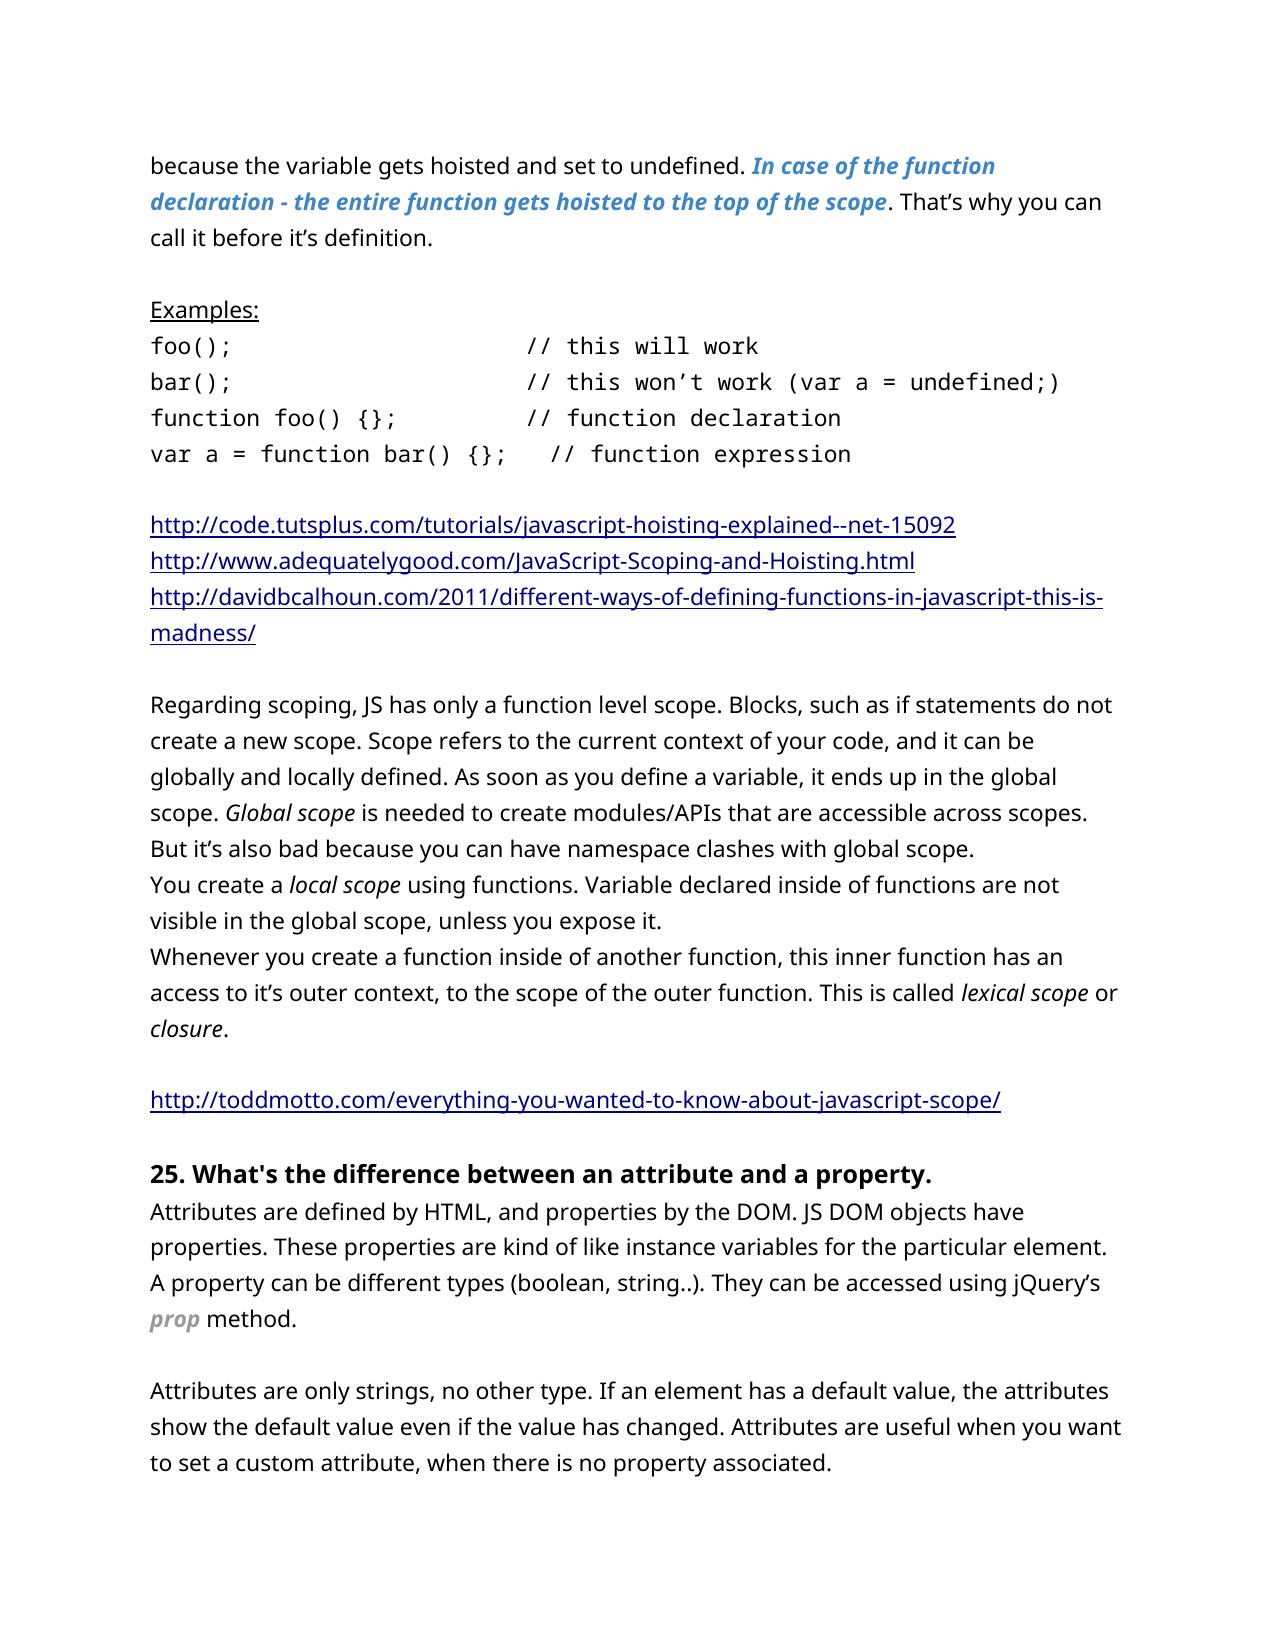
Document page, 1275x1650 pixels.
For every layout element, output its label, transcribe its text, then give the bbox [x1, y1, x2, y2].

text http://toddmotto.com/everything-you-wanted-to-know-about-javascript-scope/ [150, 1084, 1125, 1116]
text http://code.tutsplus.com/tutorials/javascript-hoisting-explained--net-15092 [150, 509, 1125, 541]
text Attributes are defined by HTML, and properties by the DOM. JS DOM objects have properties. These properties are kind of like instance variables for the particular element. A property can be different types (boolean, string..). They can be accessed using jQuery’s prop method. [150, 1195, 1125, 1334]
text foo(); // this will work [150, 330, 1125, 361]
text Regarding scoping, JS has only a function level scope. Blocks, such as if statements do not create a new scope. Scope refers to the current context of your code, and it can be globally and locally defined. As soon as you define a variable, it ends up in the global scope. Global scope is needed to create modules/APIs that are accessible across scopes. But it’s also bad because you can have namespace clashes with global scope. [150, 689, 1125, 864]
text 25. What's the difference between an attribute and a property. [150, 1156, 1125, 1190]
text Whenever you create a function inside of another function, this inner function has an access to it’s outer context, to the scope of the outer function. This is called lexical scope or closure. [150, 941, 1125, 1044]
text Attributes are only strings, no other type. If an element has a default value, the attributes show the default value even if the value has changed. Attributes are useful when you want to set a custom attribute, when there is no property associated. [150, 1375, 1125, 1478]
text bar(); // this won’t work (var a = undefined;) [150, 366, 1125, 397]
text Examples: [150, 294, 1125, 325]
text function foo() {}; // function declaration [150, 402, 1125, 433]
text You create a local scope using functions. Variable declared inside of functions are not visible in the global scope, unless you expose it. [150, 869, 1125, 936]
text var a = function bar() {}; // function expression [150, 437, 1125, 469]
text http://davidbcalhoun.com/2011/different-ways-of-defining-functions-in-javascript-this-is-madness/ [150, 581, 1125, 648]
text - because the variable gets hoisted and set to undefined. In case of the function declaration - the entire function gets hoisted to the top of the scope. That’s why you can call it before it’s definition. [150, 150, 1125, 253]
text http://www.adequatelygood.com/JavaScript-Scoping-and-Hoisting.html [150, 545, 1125, 577]
